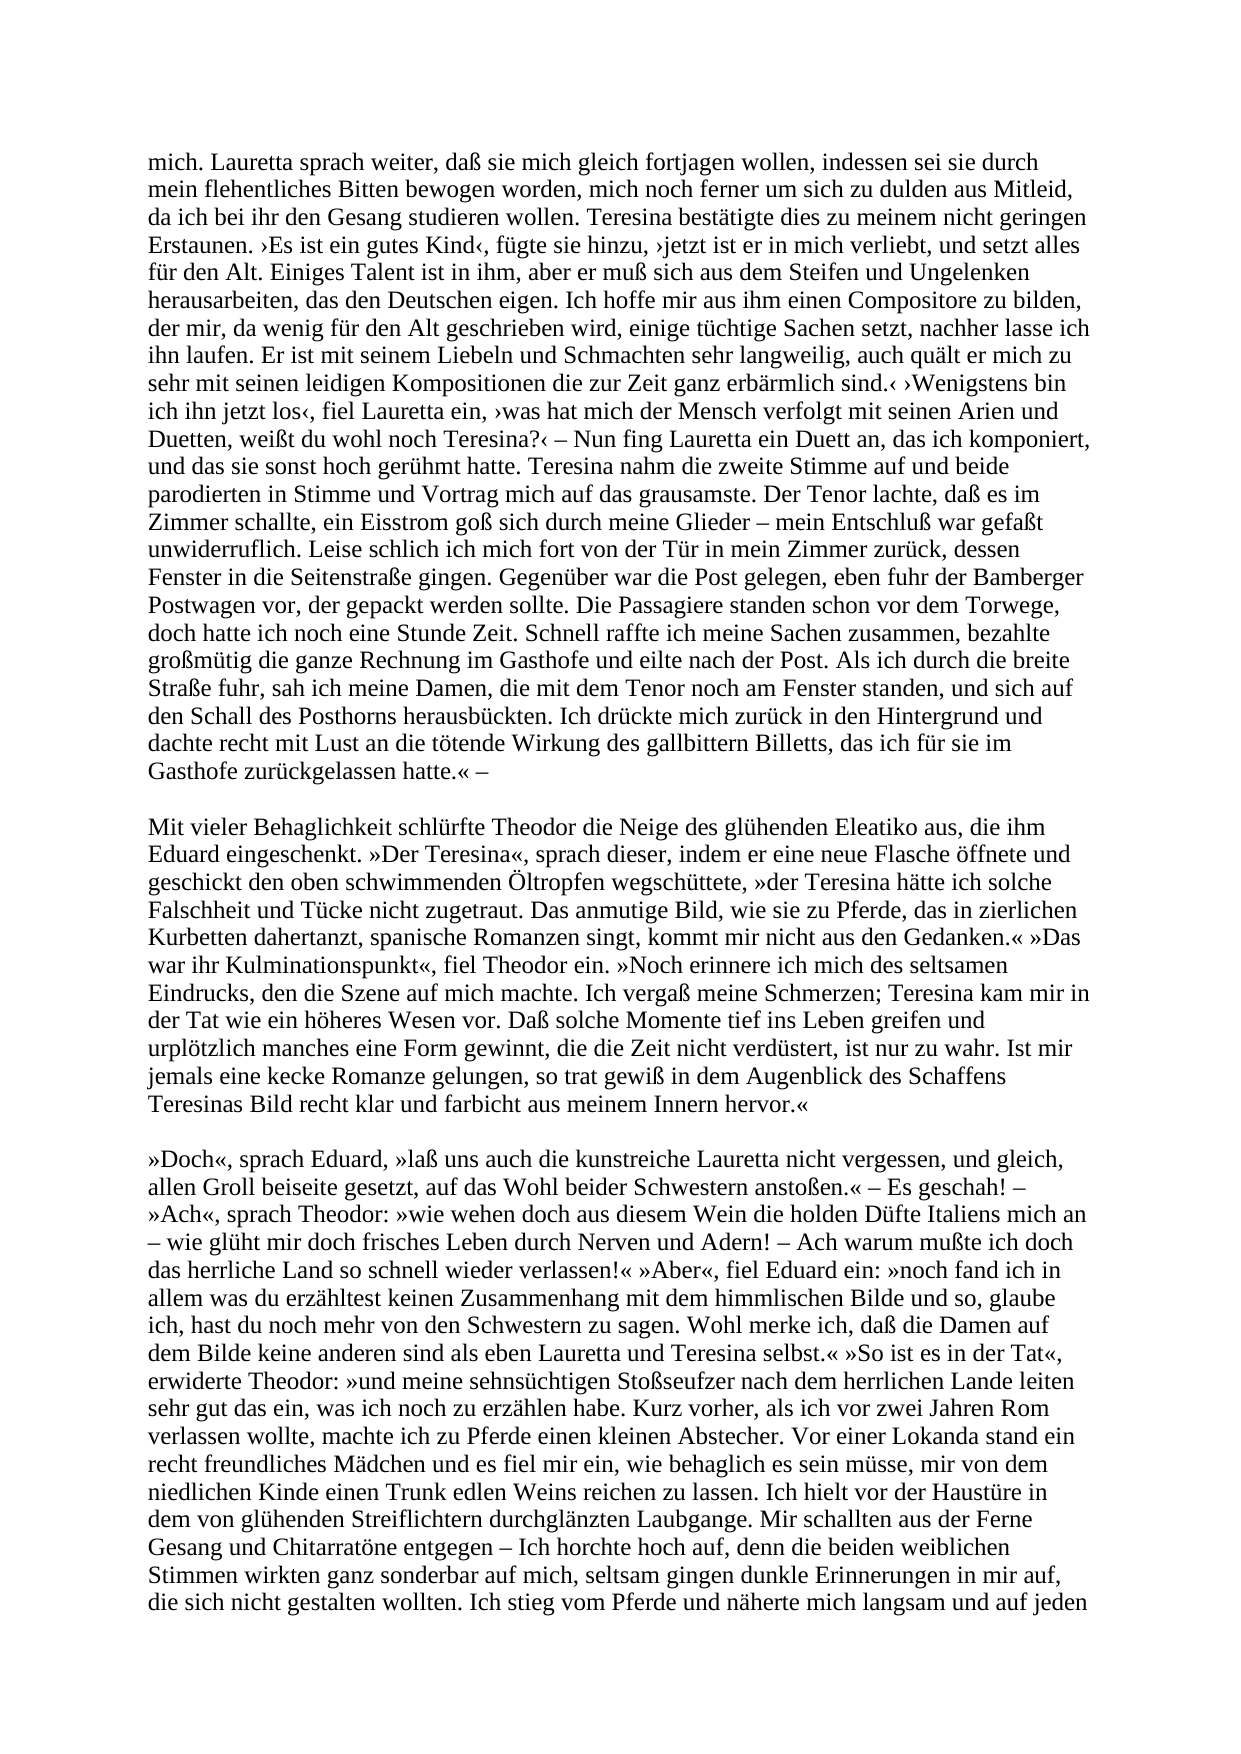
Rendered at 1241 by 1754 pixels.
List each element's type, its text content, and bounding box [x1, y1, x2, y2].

text Mit vieler Behaglichkeit schlürfte Theodor die Neige des glühenden Eleatiko aus, die ihm Eduard eingeschenkt. »Der Teresina«, sprach dieser, indem er eine neue Flasche öffnete und geschickt den oben schwimmenden Öltropfen wegschüttete, »der Teresina hätte ich solche Falschheit und Tücke nicht zugetraut. Das anmutige Bild, wie sie zu Pferde, das in zierlichen Kurbetten dahertanzt, spanische Romanzen singt, kommt mir nicht aus den Gedanken.« »Das war ihr Kulminationspunkt«, fiel Theodor ein. »Noch erinnere ich mich des seltsamen Eindrucks, den die Szene auf mich machte. Ich vergaß meine Schmerzen; Teresina kam mir in der Tat wie ein höheres Wesen vor. Daß solche Momente tief ins Leben greifen und urplötzlich manches eine Form gewinnt, die die Zeit nicht verdüstert, ist nur zu wahr. Ist mir jemals eine kecke Romanze gelungen, so trat gewiß in dem Augenblick des Schaffens Teresinas Bild recht klar und farbicht aus meinem Innern hervor.« [148, 813, 1092, 1117]
text mich. Lauretta sprach weiter, daß sie mich gleich fortjagen wollen, indessen sei sie durch mein flehentliches Bitten bewogen worden, mich noch ferner um sich zu dulden aus Mitleid, da ich bei ihr den Gesang studieren wollen. Teresina bestätigte dies zu meinem nicht geringen Erstaunen. ›Es ist ein gutes Kind‹, fügte sie hinzu, ›jetzt ist er in mich verliebt, und setzt alles für den Alt. Einiges Talent ist in ihm, aber er muß sich aus dem Steifen und Ungelenken herausarbeiten, das den Deutschen eigen. Ich hoffe mir aus ihm einen Compositore zu bilden, der mir, da wenig für den Alt geschrieben wird, einige tüchtige Sachen setzt, nachher lasse ich ihn laufen. Er ist mit seinem Liebeln und Schmachten sehr langweilig, auch quält er mich zu sehr mit seinen leidigen Kompositionen die zur Zeit ganz erbärmlich sind.‹ ›Wenigstens bin ich ihn jetzt los‹, fiel Lauretta ein, ›was hat mich der Mensch verfolgt mit seinen Arien und Duetten, weißt du wohl noch Teresina?‹ – Nun fing Lauretta ein Duett an, das ich komponiert, und das sie sonst hoch gerühmt hatte. Teresina nahm die zweite Stimme auf und beide parodierten in Stimme und Vortrag mich auf das grausamste. Der Tenor lachte, daß es im Zimmer schallte, ein Eisstrom goß sich durch meine Glieder – mein Entschluß war gefaßt unwiderruflich. Leise schlich ich mich fort von der Tür in mein Zimmer zurück, dessen Fenster in die Seitenstraße gingen. Gegenüber war die Post gelegen, eben fuhr der Bamberger Postwagen vor, der gepackt werden sollte. Die Passagiere standen schon vor dem Torwege, doch hatte ich noch eine Stunde Zeit. Schnell raffte ich meine Sachen zusammen, bezahlte großmütig die ganze Rechnung im Gasthofe und eilte nach der Post. Als ich durch die breite Straße fuhr, sah ich meine Damen, die mit dem Tenor noch am Fenster standen, und sich auf den Schall des Posthorns herausbückten. Ich drückte mich zurück in den Hintergrund und dachte recht mit Lust an die tötende Wirkung des gallbittern Billetts, das ich für sie im Gasthofe zurückgelassen hatte.« – [148, 148, 1092, 785]
text »Doch«, sprach Eduard, »laß uns auch die kunstreiche Lauretta nicht vergessen, und gleich, allen Groll beiseite gesetzt, auf das Wohl beider Schwestern anstoßen.« – Es geschah! – »Ach«, sprach Theodor: »wie wehen doch aus diesem Wein die holden Düfte Italiens mich an – wie glüht mir doch frisches Leben durch Nerven und Adern! – Ach warum mußte ich doch das herrliche Land so schnell wieder verlassen!« »Aber«, fiel Eduard ein: »noch fand ich in allem was du erzähltest keinen Zusammenhang mit dem himmlischen Bilde und so, glaube ich, hast du noch mehr von den Schwestern zu sagen. Wohl merke ich, daß die Damen auf dem Bilde keine anderen sind als eben Lauretta und Teresina selbst.« »So ist es in der Tat«, erwiderte Theodor: »und meine sehnsüchtigen Stoßseufzer nach dem herrlichen Lande leiten sehr gut das ein, was ich noch zu erzählen habe. Kurz vorher, als ich vor zwei Jahren Rom verlassen wollte, machte ich zu Pferde einen kleinen Abstecher. Vor einer Lokanda stand ein recht freundliches Mädchen und es fiel mir ein, wie behaglich es sein müsse, mir von dem niedlichen Kinde einen Trunk edlen Weins reichen zu lassen. Ich hielt vor der Haustüre in dem von glühenden Streiflichtern durchglänzten Laubgange. Mir schallten aus der Ferne Gesang und Chitarratöne entgegen – Ich horchte hoch auf, denn die beiden weiblichen Stimmen wirkten ganz sonderbar auf mich, seltsam gingen dunkle Erinnerungen in mir auf, die sich nicht gestalten wollten. Ich stieg vom Pferde und näherte mich langsam und auf jeden [148, 1145, 1092, 1616]
